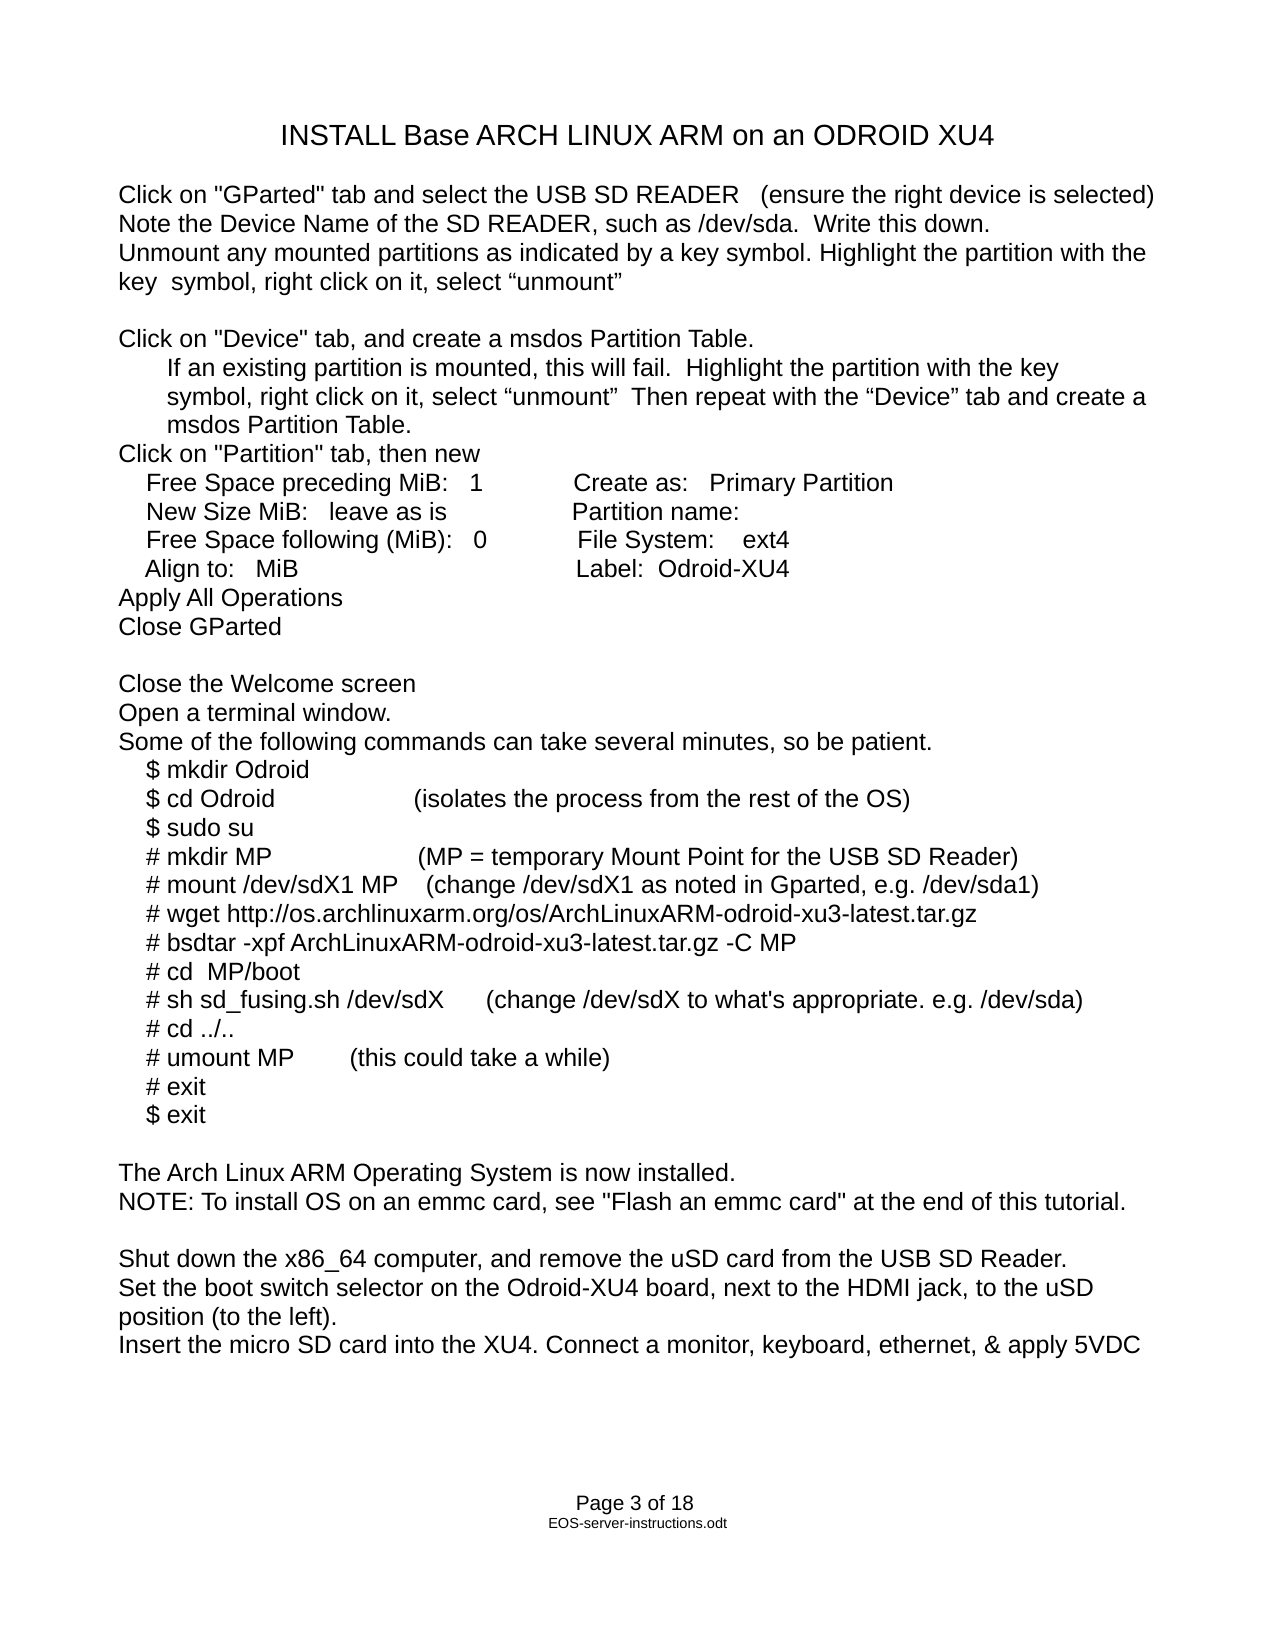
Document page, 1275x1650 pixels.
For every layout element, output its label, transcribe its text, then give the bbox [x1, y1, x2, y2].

text # wget http://os.archlinuxarm.org/os/ArchLinuxARM-odroid-xu3-latest.tar.gz [118, 899, 1157, 928]
text # bsdtar -xpf ArchLinuxARM-odroid-xu3-latest.tar.gz -C MP [118, 928, 1157, 957]
text Unmount any mounted partitions as indicated by a key symbol. Highlight the partition with the key symbol, right click on it, select “unmount” [118, 238, 1157, 295]
text # umount MP (this could take a while) [118, 1043, 1157, 1072]
text If an existing partition is mounted, this will fail. Highlight the partition with the key [118, 353, 1157, 382]
text # cd ../.. [118, 1014, 1157, 1043]
text # sh sd_fusing.sh /dev/sdX (change /dev/sdX to what's appropriate. e.g. /dev/sda) [118, 985, 1157, 1014]
text symbol, right click on it, select “unmount” Then repeat with the “Device” tab and create a [118, 382, 1157, 410]
text Apply All Operations [118, 583, 1157, 612]
text Open a terminal window. [118, 698, 1157, 727]
text INSTALL Base ARCH LINUX ARM on an ODROID XU4 [118, 118, 1157, 152]
text Click on "Device" tab, and create a msdos Partition Table. [118, 324, 1157, 353]
text # cd MP/boot [118, 957, 1157, 985]
text Click on "Partition" tab, then new [118, 439, 1157, 468]
text Align to: MiB Label: Odroid-XU4 [118, 554, 1157, 583]
text Insert the micro SD card into the XU4. Connect a monitor, keyboard, ethernet, & apply 5VDC [118, 1330, 1157, 1359]
text Shut down the x86_64 computer, and remove the uSD card from the USB SD Reader. [118, 1244, 1157, 1273]
text msdos Partition Table. [118, 410, 1157, 439]
text Some of the following commands can take several minutes, so be patient. [118, 727, 1157, 755]
text NOTE: To install OS on an emmc card, see "Flash an emmc card" at the end of this tutorial. [118, 1187, 1157, 1215]
text New Size MiB: leave as is Partition name: [118, 497, 1157, 525]
text $ cd Odroid (isolates the process from the rest of the OS) [118, 784, 1157, 813]
text Close GParted [118, 612, 1157, 640]
text Note the Device Name of the SD READER, such as /dev/sda. Write this down. [118, 209, 1157, 238]
text Close the Welcome screen [118, 669, 1157, 698]
text Free Space following (MiB): 0 File System: ext4 [118, 525, 1157, 554]
text Set the boot switch selector on the Odroid-XU4 board, next to the HDMI jack, to the uSD position (to the left). [118, 1273, 1157, 1330]
text # mkdir MP (MP = temporary Mount Point for the USB SD Reader) [118, 842, 1157, 870]
text $ exit [118, 1100, 1157, 1129]
text # mount /dev/sdX1 MP (change /dev/sdX1 as noted in Gparted, e.g. /dev/sda1) [118, 870, 1157, 899]
text $ mkdir Odroid [118, 755, 1157, 784]
text $ sudo su [118, 813, 1157, 842]
text # exit [118, 1072, 1157, 1100]
text Click on "GParted" tab and select the USB SD READER (ensure the right device is selected) [118, 180, 1157, 209]
text The Arch Linux ARM Operating System is now installed. [118, 1158, 1157, 1187]
text Free Space preceding MiB: 1 Create as: Primary Partition [118, 468, 1157, 497]
